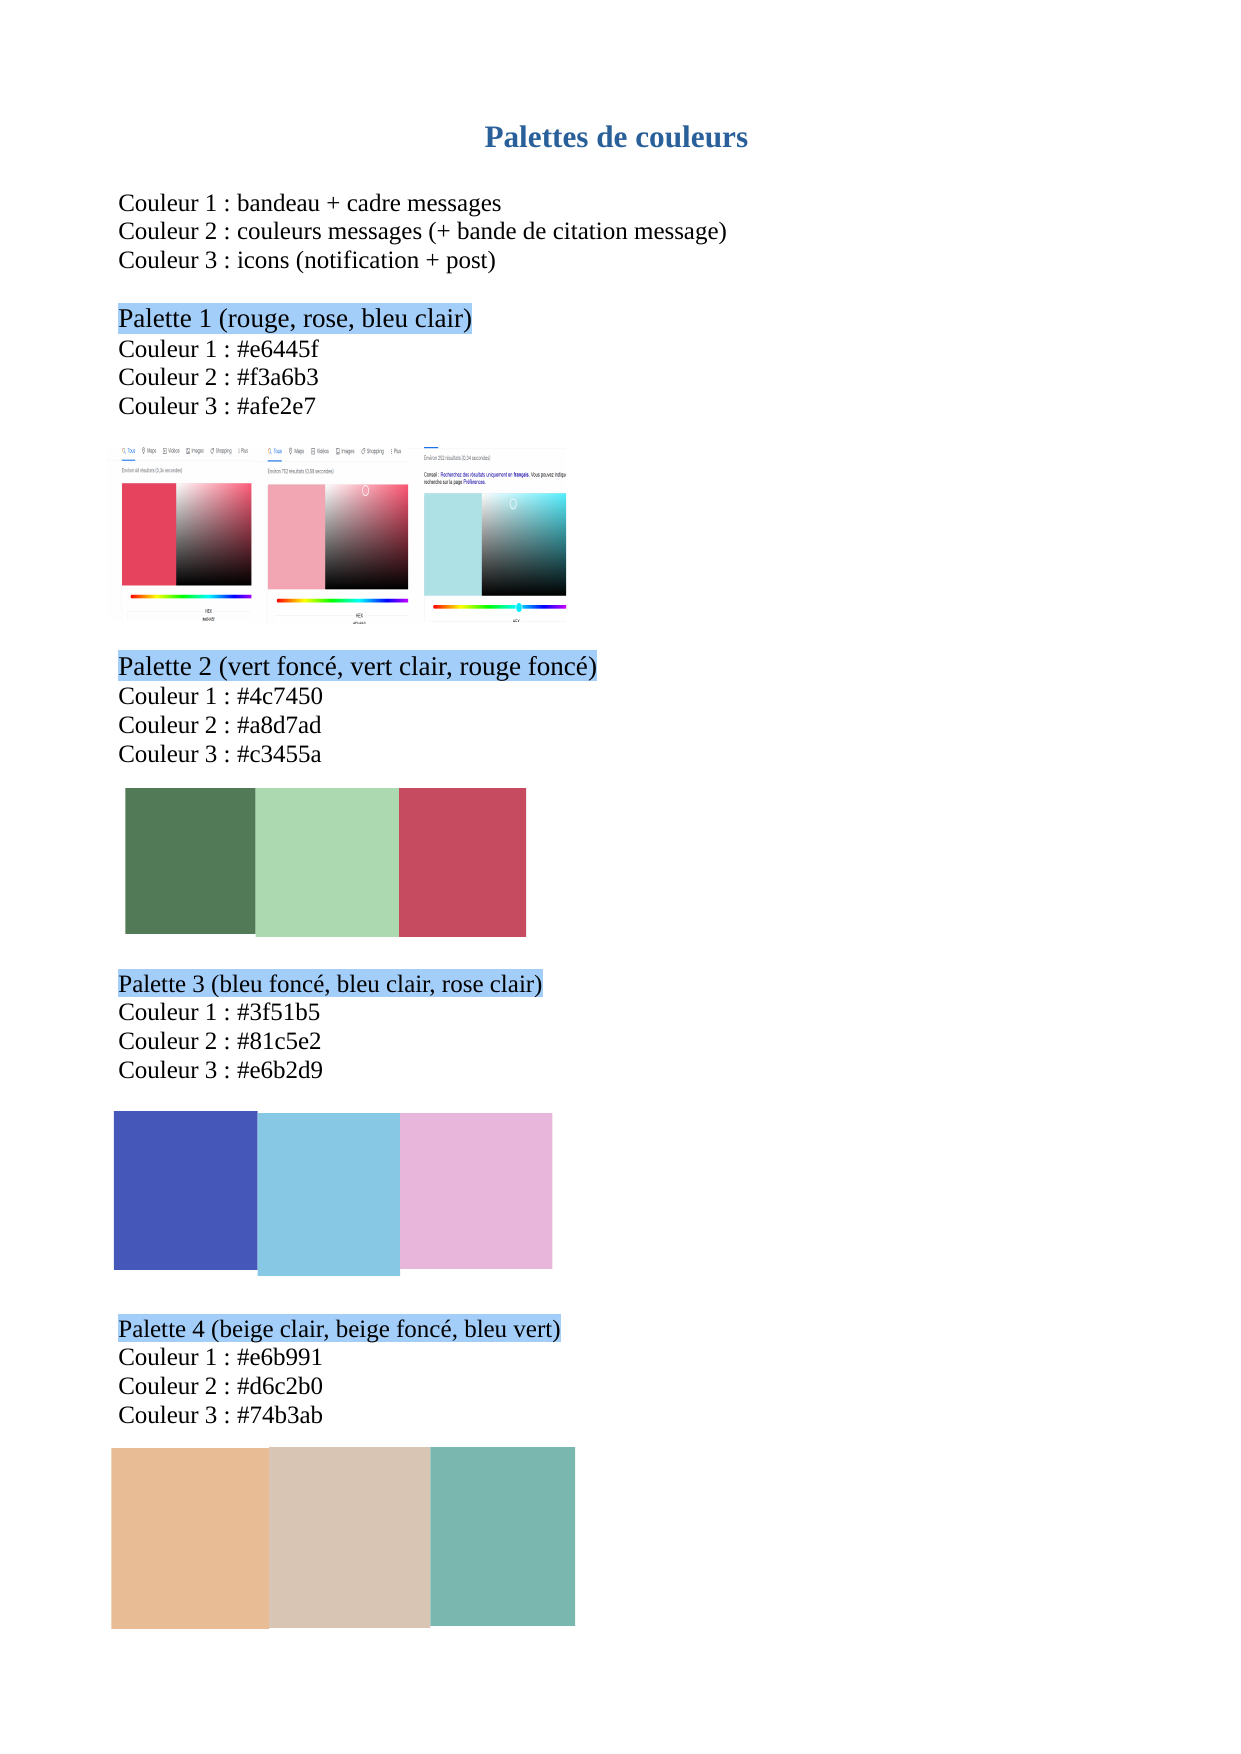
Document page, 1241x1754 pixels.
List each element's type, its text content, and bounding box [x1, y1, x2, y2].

text Couleur 2 : #f3a6b3 [118, 362, 1122, 391]
picture [111, 1447, 576, 1629]
text Couleur 2 : couleurs messages (+ bande de citation message) [118, 216, 1122, 245]
text Palette 2 (vert foncé, vert clair, rouge foncé) [118, 650, 1122, 681]
text Palette 4 (beige clair, beige foncé, bleu vert) [118, 1314, 1122, 1342]
text Couleur 3 : #e6b2d9 [118, 1055, 1122, 1084]
picture [251, 447, 302, 624]
text Couleur 3 : #c3455a [118, 739, 1122, 767]
text Couleur 3 : icons (notification + post) [118, 245, 1122, 274]
text Palettes de couleurs [118, 118, 1122, 154]
text Couleur 2 : #81c5e2 [118, 1026, 1122, 1055]
picture [113, 1111, 553, 1276]
text Palette 3 (bleu foncé, bleu clair, rose clair) [118, 969, 1122, 997]
text Couleur 1 : #e6b991 [118, 1342, 1122, 1371]
text Couleur 1 : #3f51b5 [118, 997, 1122, 1026]
text Couleur 2 : #a8d7ad [118, 710, 1122, 739]
text Couleur 2 : #d6c2b0 [118, 1371, 1122, 1400]
text Couleur 3 : #afe2e7 [118, 391, 1122, 420]
picture [125, 788, 527, 937]
text Couleur 1 : #e6445f [118, 334, 1122, 362]
text Couleur 3 : #74b3ab [118, 1400, 1122, 1429]
text Couleur 1 : #4c7450 [118, 681, 1122, 710]
picture [408, 447, 460, 622]
picture [105, 447, 151, 621]
text Couleur 1 : bandeau + cadre messages [118, 188, 1122, 216]
text Palette 1 (rouge, rose, bleu clair) [118, 303, 1122, 334]
